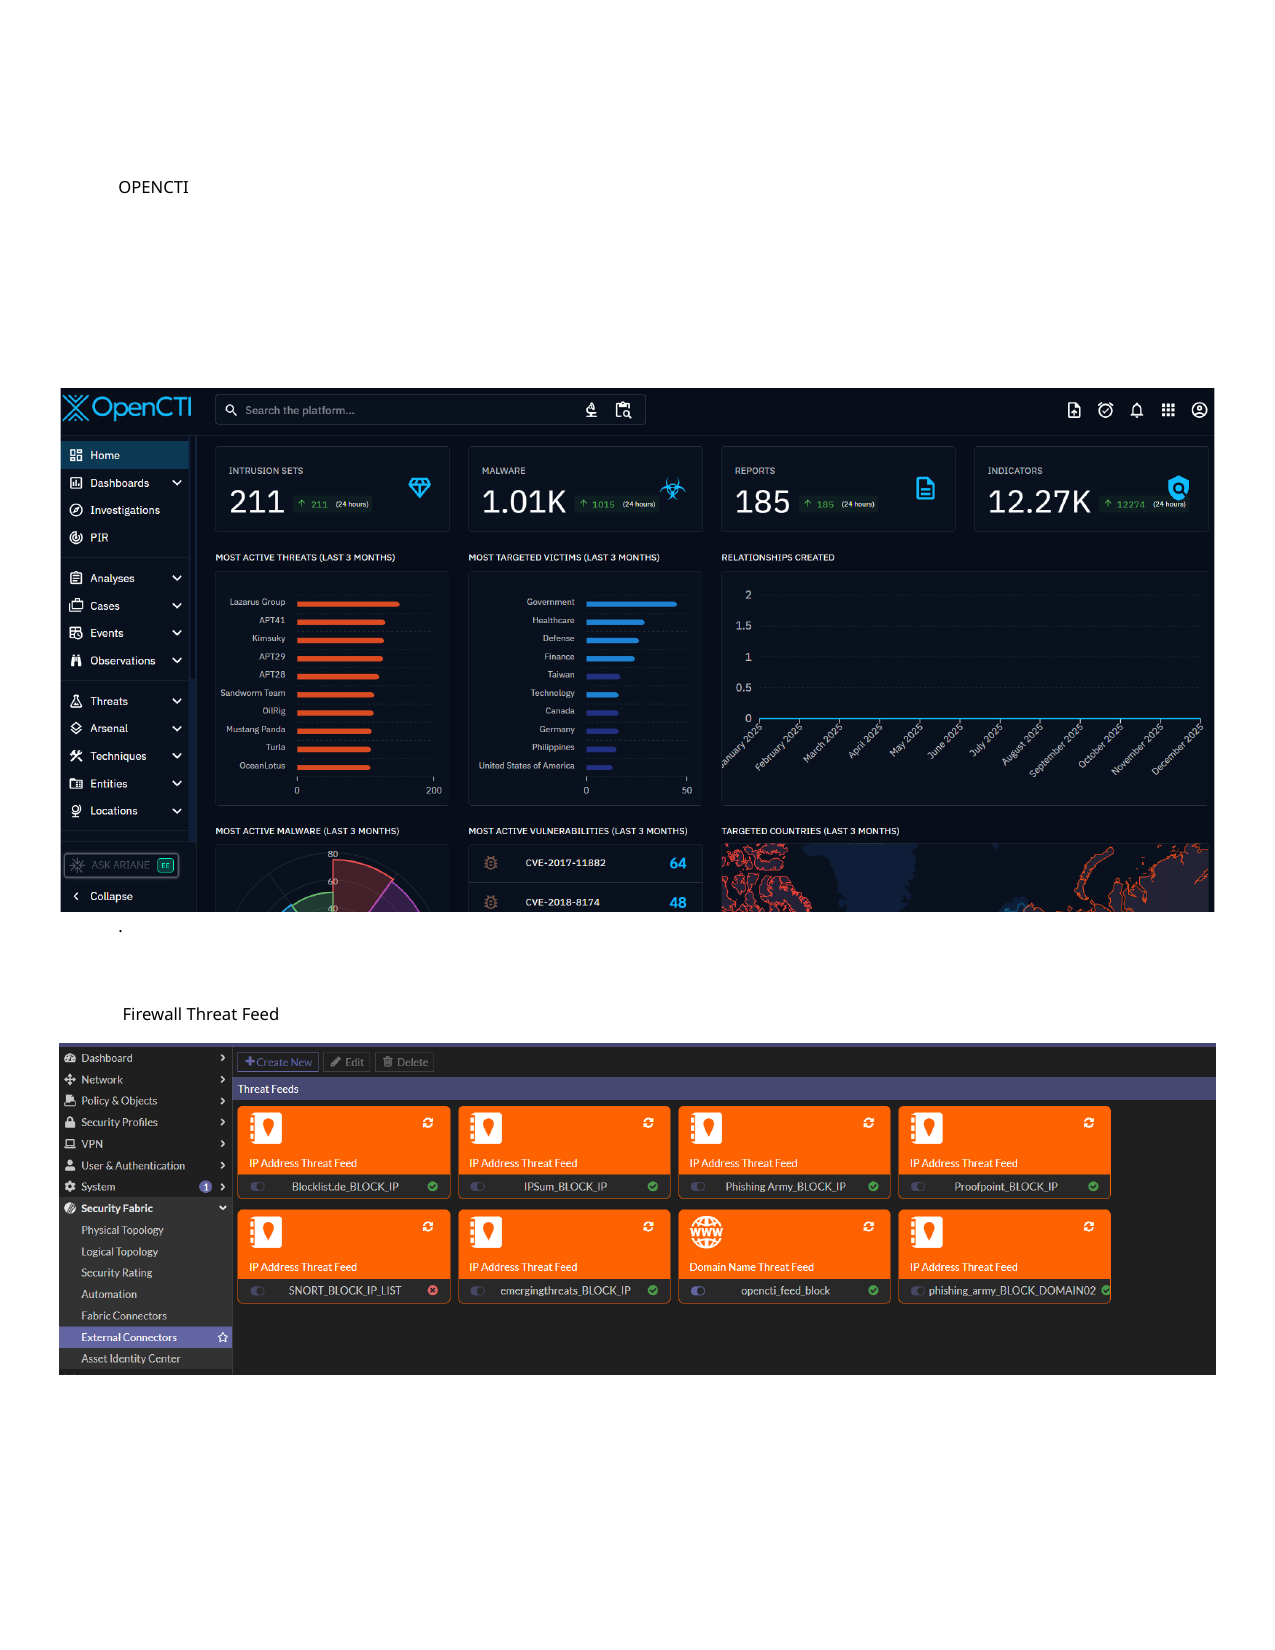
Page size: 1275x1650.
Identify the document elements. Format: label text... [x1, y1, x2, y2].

text OPENCTI [118, 176, 1157, 198]
text . [118, 912, 1157, 937]
picture [59, 1043, 1216, 1375]
picture [60, 388, 1215, 912]
text Firewall Threat Feed [118, 1003, 1157, 1026]
